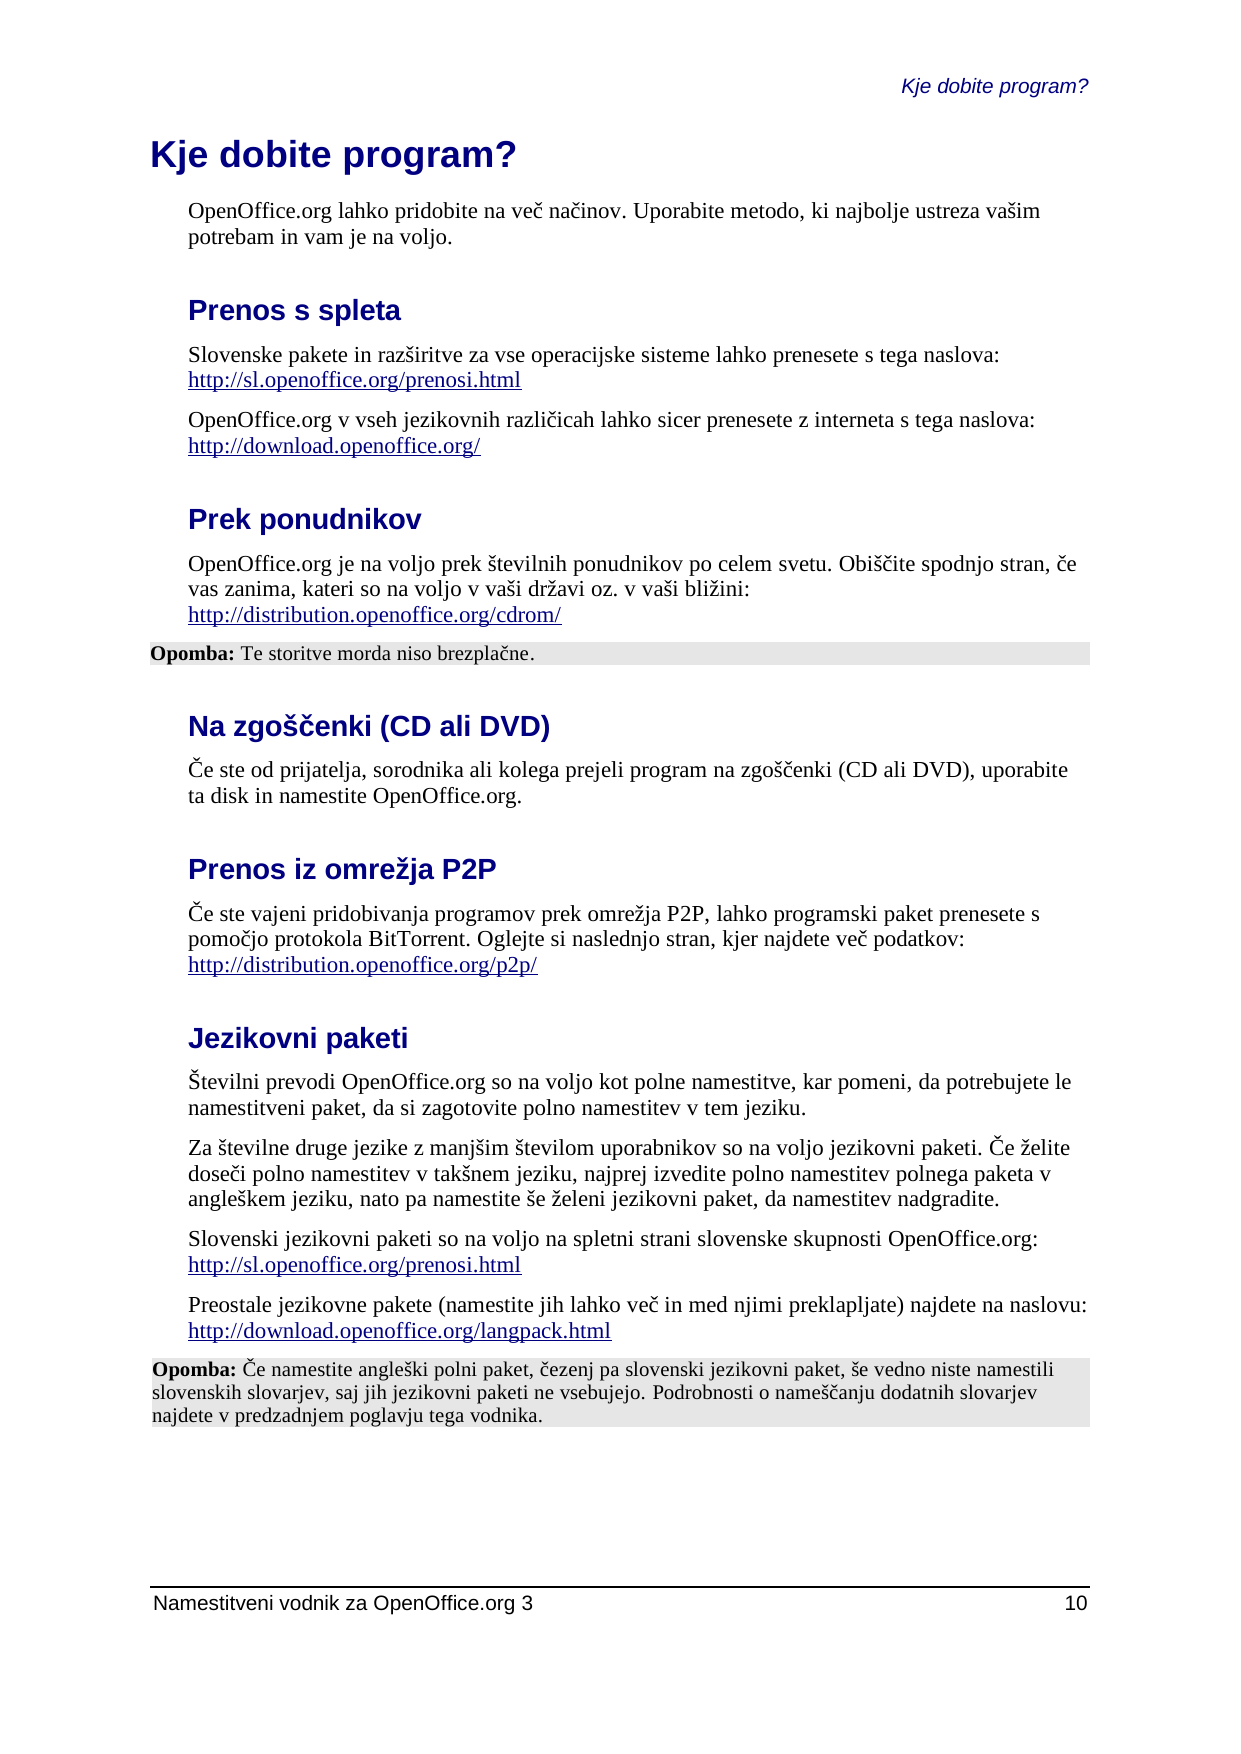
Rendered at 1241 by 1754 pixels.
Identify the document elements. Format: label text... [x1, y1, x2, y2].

subtitle Jezikovni paketi [188, 1022, 1090, 1054]
subtitle Kje dobite program? [150, 134, 1090, 176]
text Preostale jezikovne pakete (namestite jih lahko več in med njimi preklapljate) najdete na naslovu: http://download.openoffice.org/langpack.html [188, 1292, 1090, 1343]
text OpenOffice.org v vseh jezikovnih različicah lahko sicer prenesete z interneta s tega naslova: http://download.openoffice.org/ [188, 407, 1090, 458]
text Številni prevodi OpenOffice.org so na voljo kot polne namestitve, kar pomeni, da potrebujete le namestitveni paket, da si zagotovite polno namestitev v tem jeziku. [188, 1069, 1090, 1120]
text Za številne druge jezike z manjšim številom uporabnikov so na voljo jezikovni paketi. Če želite doseči polno namestitev v takšnem jeziku, najprej izvedite polno namestitev polnega paketa v angleškem jeziku, nato pa namestite še želeni jezikovni paket, da namestitev nadgradite. [188, 1135, 1090, 1212]
text Slovenski jezikovni paketi so na voljo na spletni strani slovenske skupnosti OpenOffice.org: http://sl.openoffice.org/prenosi.html [188, 1226, 1090, 1277]
text Opomba: Če namestite angleški polni paket, čezenj pa slovenski jezikovni paket, še vedno niste namestili slovenskih slovarjev, saj jih jezikovni paketi ne vsebujejo. Podrobnosti o nameščanju dodatnih slovarjev najdete v predzadnjem poglavju tega vodnika. [152, 1358, 1090, 1427]
subtitle Prenos s spleta [188, 294, 1090, 327]
text OpenOffice.org je na voljo prek številnih ponudnikov po celem svetu. Obiščite spodnjo stran, če vas zanima, kateri so na voljo v vaši državi oz. v vaši bližini: http://distribution.openoffice.org/cdrom/ [188, 551, 1090, 627]
text OpenOffice.org lahko pridobite na več načinov. Uporabite metodo, ki najbolje ustreza vašim potrebam in vam je na voljo. [188, 198, 1090, 249]
text Opomba: Te storitve morda niso brezplačne. [150, 642, 1090, 665]
subtitle Prenos iz omrežja P2P [188, 853, 1090, 886]
text Če ste od prijatelja, sorodnika ali kolega prejeli program na zgoščenki (CD ali DVD), uporabite ta disk in namestite OpenOffice.org. [188, 757, 1090, 808]
text Če ste vajeni pridobivanja programov prek omrežja P2P, lahko programski paket prenesete s pomočjo protokola BitTorrent. Oglejte si naslednjo stran, kjer najdete več podatkov: http://distribution.openoffice.org/p2p/ [188, 900, 1090, 977]
subtitle Na zgoščenki (CD ali DVD) [188, 710, 1090, 742]
text Slovenske pakete in razširitve za vse operacijske sisteme lahko prenesete s tega naslova: http://sl.openoffice.org/prenosi.html [188, 342, 1090, 393]
subtitle Prek ponudnikov [188, 503, 1090, 536]
